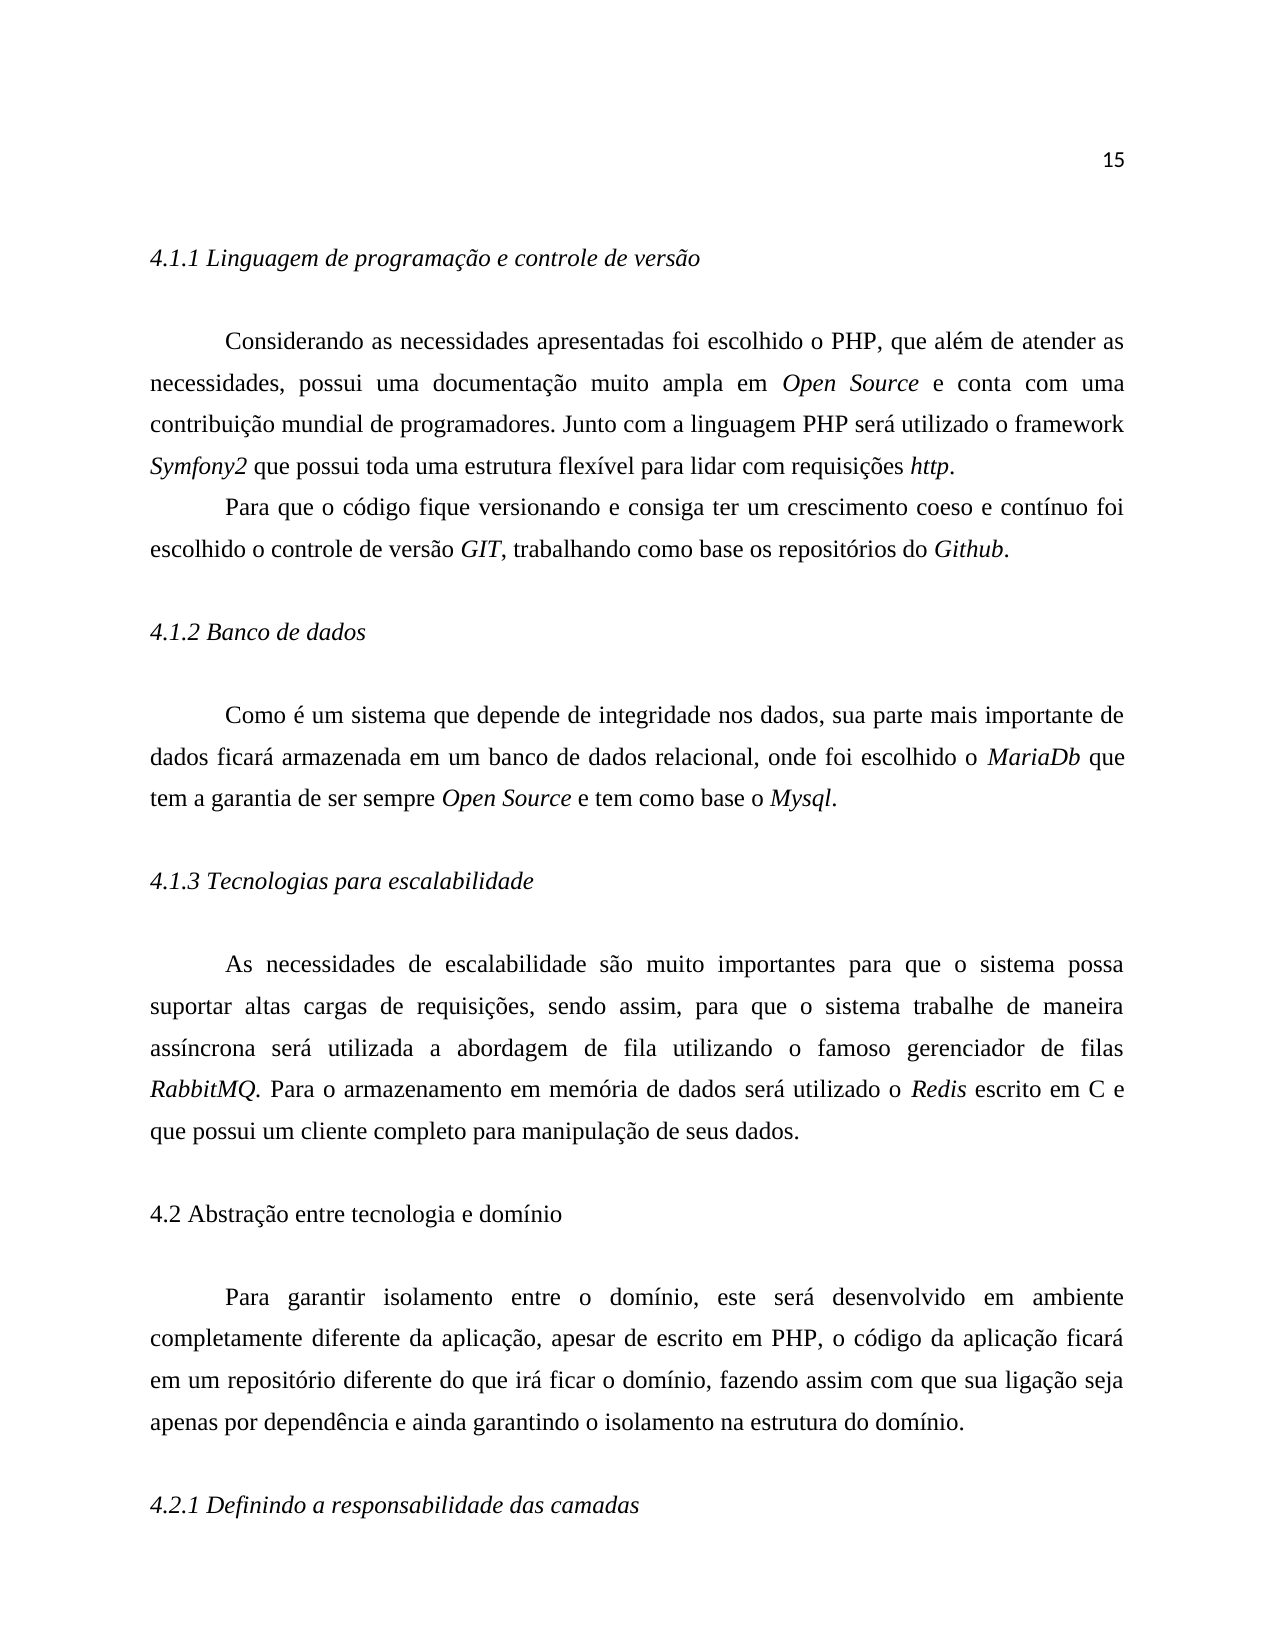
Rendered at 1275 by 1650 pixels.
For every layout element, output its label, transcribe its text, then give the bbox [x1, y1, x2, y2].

text Para que o código fique versionando e consiga ter um crescimento coeso e contínuo foi escolhido o controle de versão GIT, trabalhando como base os repositórios do Github. [150, 493, 1125, 563]
text 4.1.2 Banco de dados [150, 618, 1125, 646]
text Para garantir isolamento entre o domínio, este será desenvolvido em ambiente completamente diferente da aplicação, apesar de escrito em PHP, o código da aplicação ficará em um repositório diferente do que irá ficar o domínio, fazendo assim com que sua ligação seja apenas por dependência e ainda garantindo o isolamento na estrutura do domínio. [150, 1283, 1125, 1435]
text 4.2 Abstração entre tecnologia e domínio [150, 1200, 1125, 1228]
text 4.1.1 Linguagem de programação e controle de versão [150, 244, 1125, 272]
text Considerando as necessidades apresentadas foi escolhido o PHP, que além de atender as necessidades, possui uma documentação muito ampla em Open Source e conta com uma contribuição mundial de programadores. Junto com a linguagem PHP será utilizado o framework Symfony2 que possui toda uma estrutura flexível para lidar com requisições http. [150, 327, 1125, 479]
text 4.2.1 Definindo a responsabilidade das camadas [150, 1491, 1125, 1518]
text As necessidades de escalabilidade são muito importantes para que o sistema possa suportar altas cargas de requisições, sendo assim, para que o sistema trabalhe de maneira assíncrona será utilizada a abordagem de fila utilizando o famoso gerenciador de filas RabbitMQ. Para o armazenamento em memória de dados será utilizado o Redis escrito em C e que possui um cliente completo para manipulação de seus dados. [150, 951, 1125, 1144]
text 4.1.3 Tecnologias para escalabilidade [150, 867, 1125, 895]
text Como é um sistema que depende de integridade nos dados, sua parte mais importante de dados ficará armazenada em um banco de dados relacional, onde foi escolhido o MariaDb que tem a garantia de ser sempre Open Source e tem como base o Mysql. [150, 701, 1125, 812]
